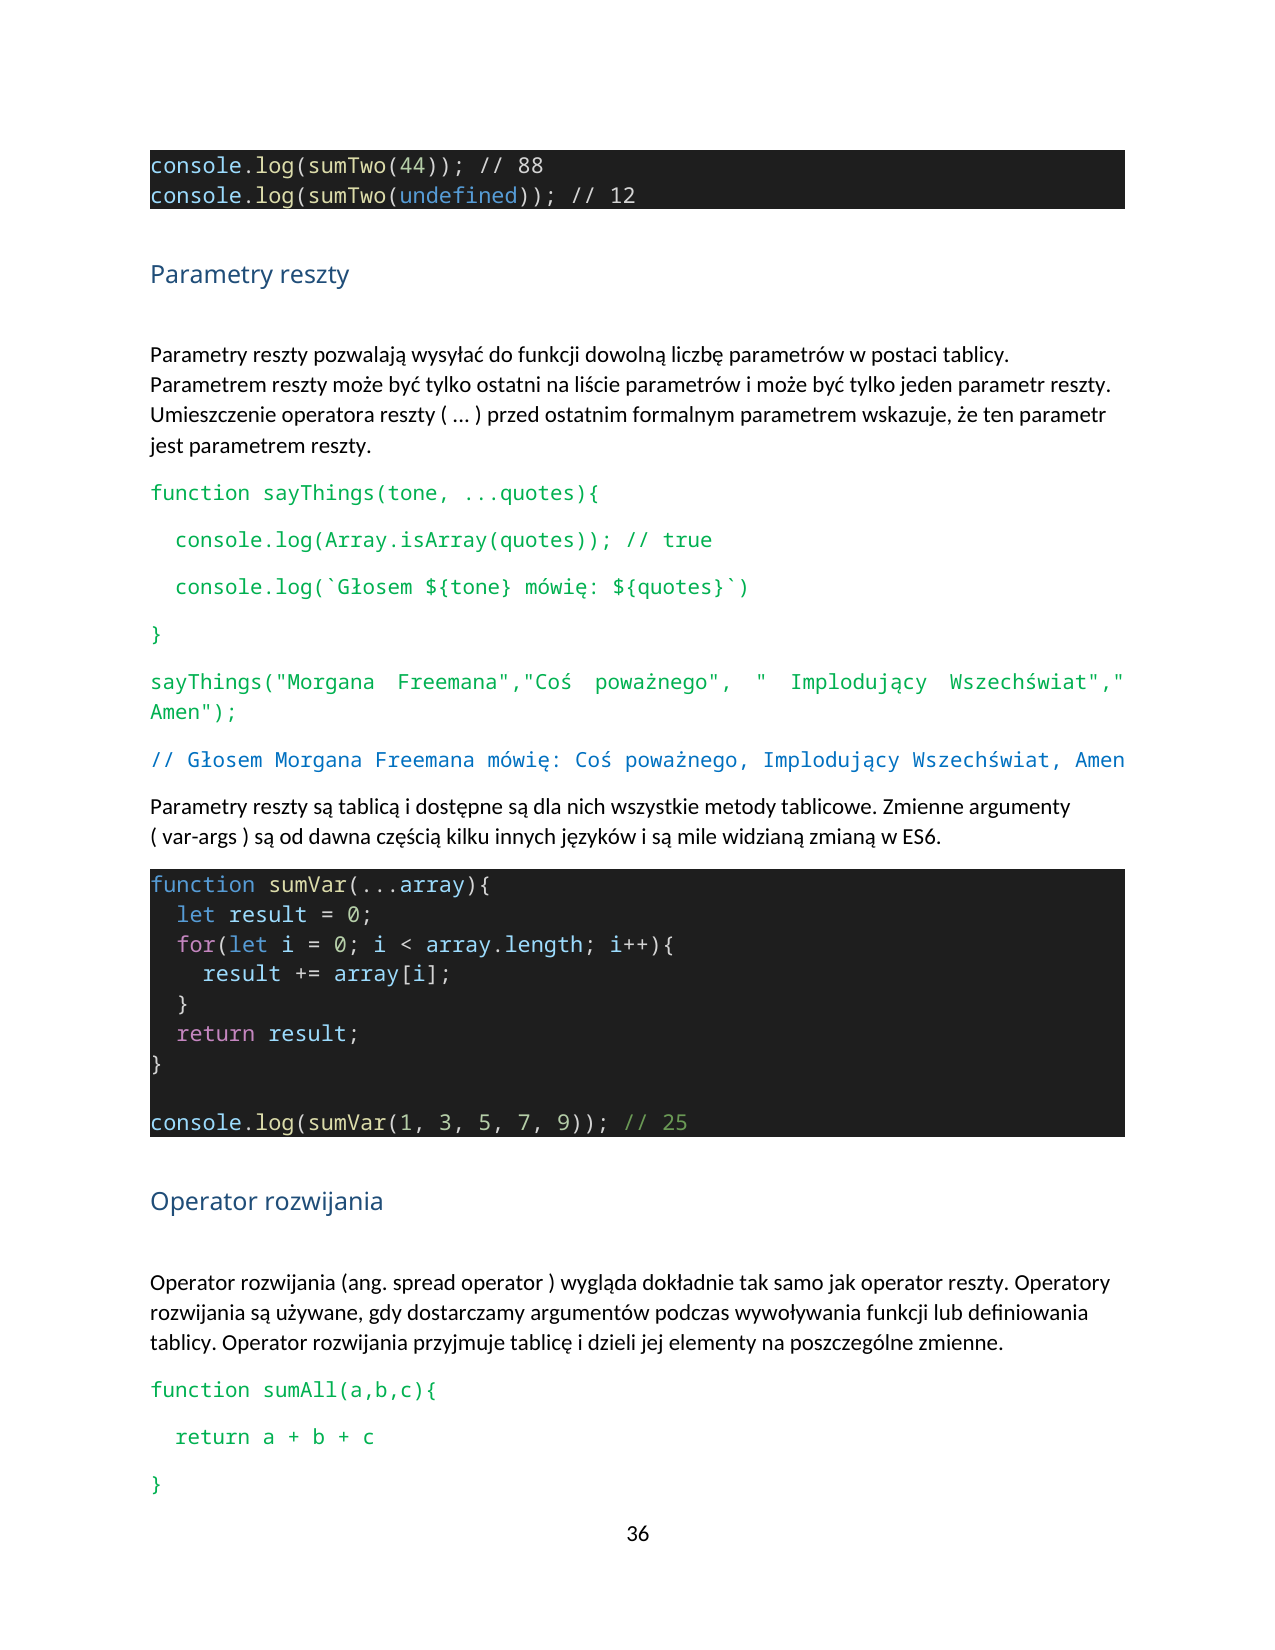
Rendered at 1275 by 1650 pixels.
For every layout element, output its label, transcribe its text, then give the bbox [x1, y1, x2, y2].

text console.log(sumTwo(undefined)); // 12 [150, 180, 1125, 209]
text } [150, 988, 1125, 1018]
text } [150, 1469, 1125, 1498]
text console.log(`Głosem ${tone} mówię: ${quotes}`) [150, 572, 1125, 601]
subtitle Operator rozwijania [150, 1184, 1125, 1218]
text function sumAll(a,b,c){ [150, 1375, 1125, 1403]
text result += array[i]; [150, 958, 1125, 988]
text } [150, 1048, 1125, 1078]
text console.log(Array.isArray(quotes)); // true [150, 525, 1125, 553]
text console.log(sumVar(1, 3, 5, 7, 9)); // 25 [150, 1107, 1125, 1137]
text for(let i = 0; i < array.length; i++){ [150, 929, 1125, 958]
text sayThings("Morgana Freemana","Coś poważnego", " Implodujący Wszechświat"," Amen"); [150, 667, 1125, 726]
text function sayThings(tone, ...quotes){ [150, 478, 1125, 506]
text Parametry reszty są tablicą i dostępne są dla nich wszystkie metody tablicowe. Zmienne argumenty ( var-args ) są od dawna częścią kilku innych języków i są mile widzianą zmianą w ES6. [150, 792, 1125, 850]
text Parametry reszty pozwalają wysyłać do funkcji dowolną liczbę parametrów w postaci tablicy. Parametrem reszty może być tylko ostatni na liście parametrów i może być tylko jeden parametr reszty. Umieszczenie operatora reszty ( ... ) przed ostatnim formalnym parametrem wskazuje, że ten parametr jest parametrem reszty. [150, 340, 1125, 459]
text let result = 0; [150, 899, 1125, 929]
text function sumVar(...array){ [150, 869, 1125, 899]
text } [150, 619, 1125, 648]
text return result; [150, 1018, 1125, 1048]
subtitle Parametry reszty [150, 256, 1125, 291]
text Operator rozwijania (ang. spread operator ) wygląda dokładnie tak samo jak operator reszty. Operatory rozwijania są używane, gdy dostarczamy argumentów podczas wywoływania funkcji lub definiowania tablicy. Operator rozwijania przyjmuje tablicę i dzieli jej elementy na poszczególne zmienne. [150, 1268, 1125, 1356]
text console.log(sumTwo(44)); // 88 [150, 150, 1125, 180]
text return a + b + c [150, 1422, 1125, 1451]
text // Głosem Morgana Freemana mówię: Coś poważnego, Implodujący Wszechświat, Amen [150, 745, 1125, 773]
